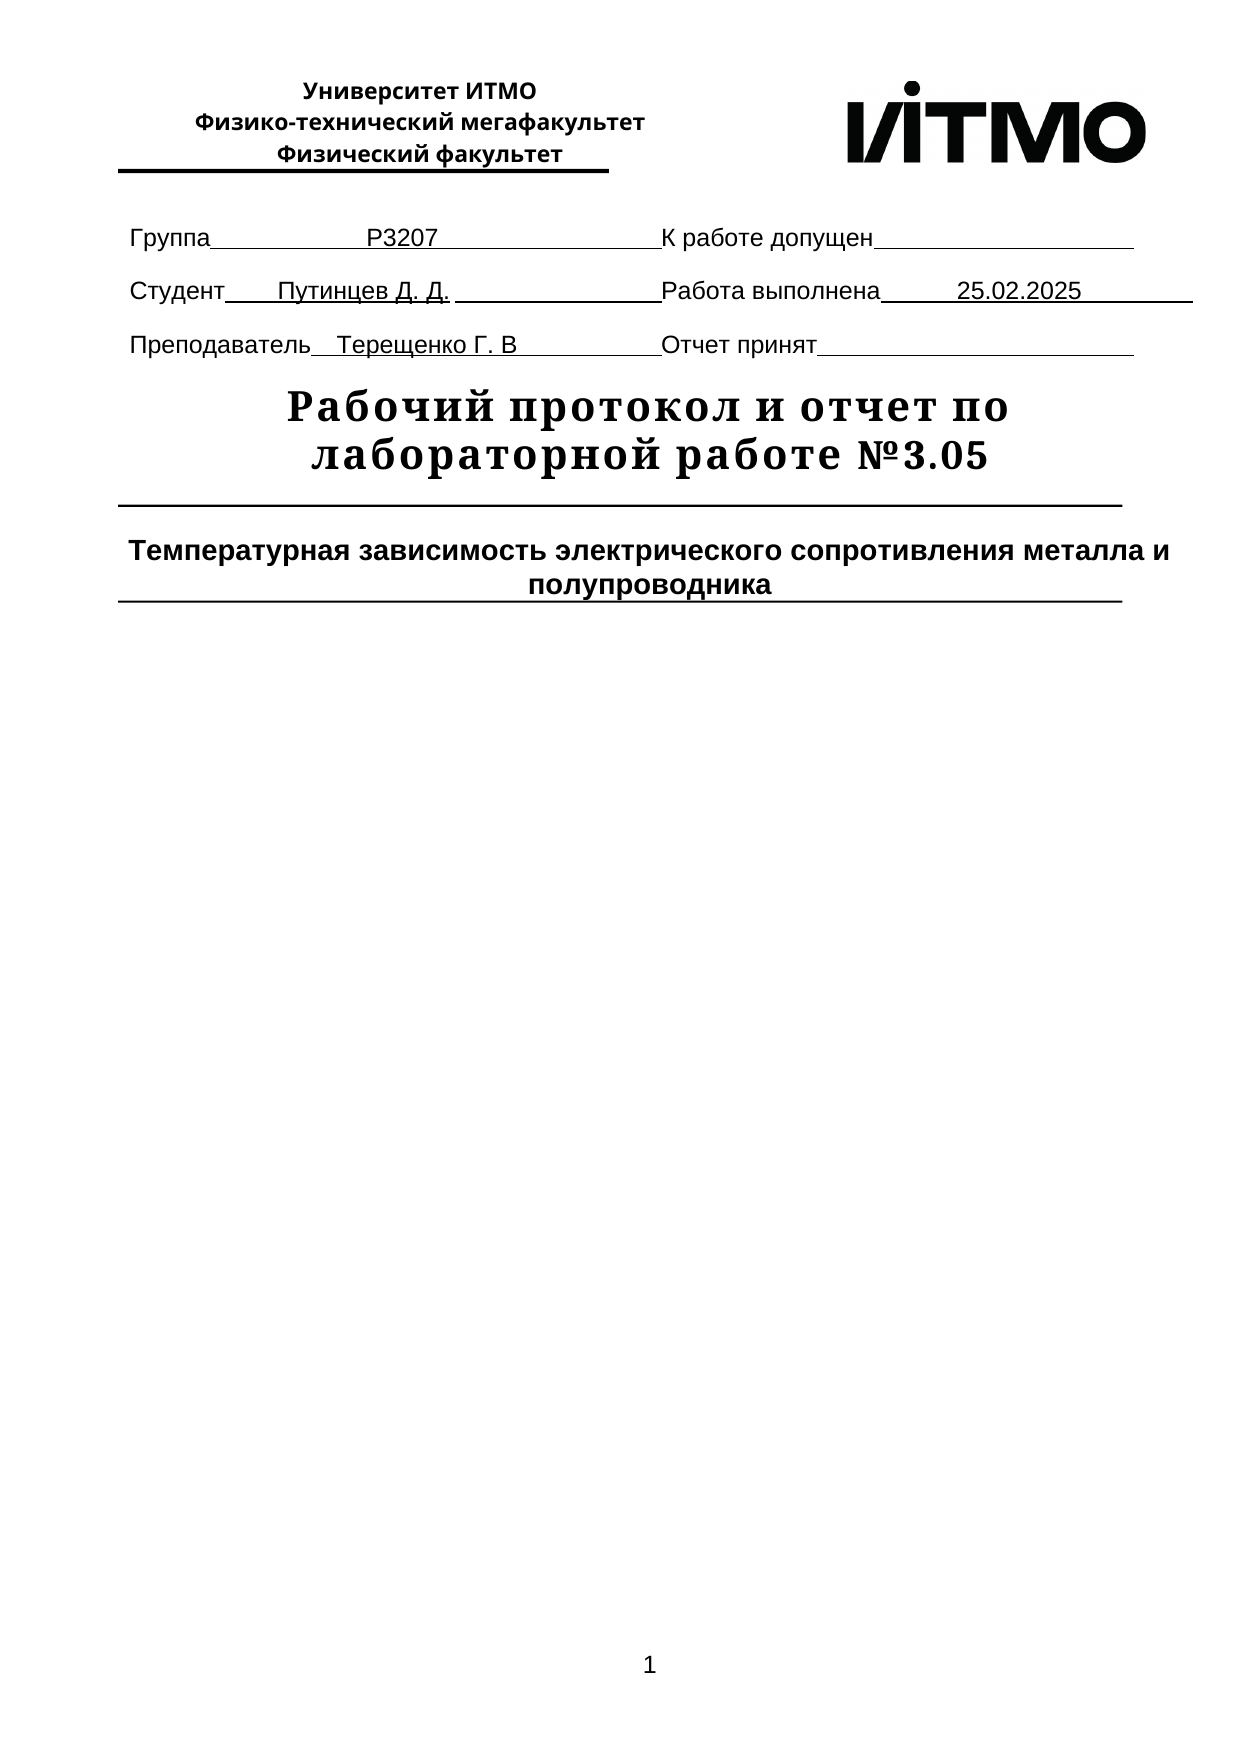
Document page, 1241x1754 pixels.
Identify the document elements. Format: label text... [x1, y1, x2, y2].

picture [847, 81, 1146, 163]
text Рабочий протокол и отчет по лабораторной работе №3.05 [118, 384, 1181, 480]
table_cell Студент Путинцев Д. Д. [118, 251, 649, 305]
table_header Группа P3207 [118, 198, 649, 251]
text Температурная зависимость электрического сопротивления металла и полупроводника [118, 533, 1181, 601]
table_cell Преподаватель Терещенко Г. В [118, 305, 649, 359]
table_cell Работа выполнена 25.02.2025 [650, 251, 1181, 305]
table_cell Отчет принят [650, 305, 1181, 359]
table_header К работе допущен [650, 198, 1181, 251]
